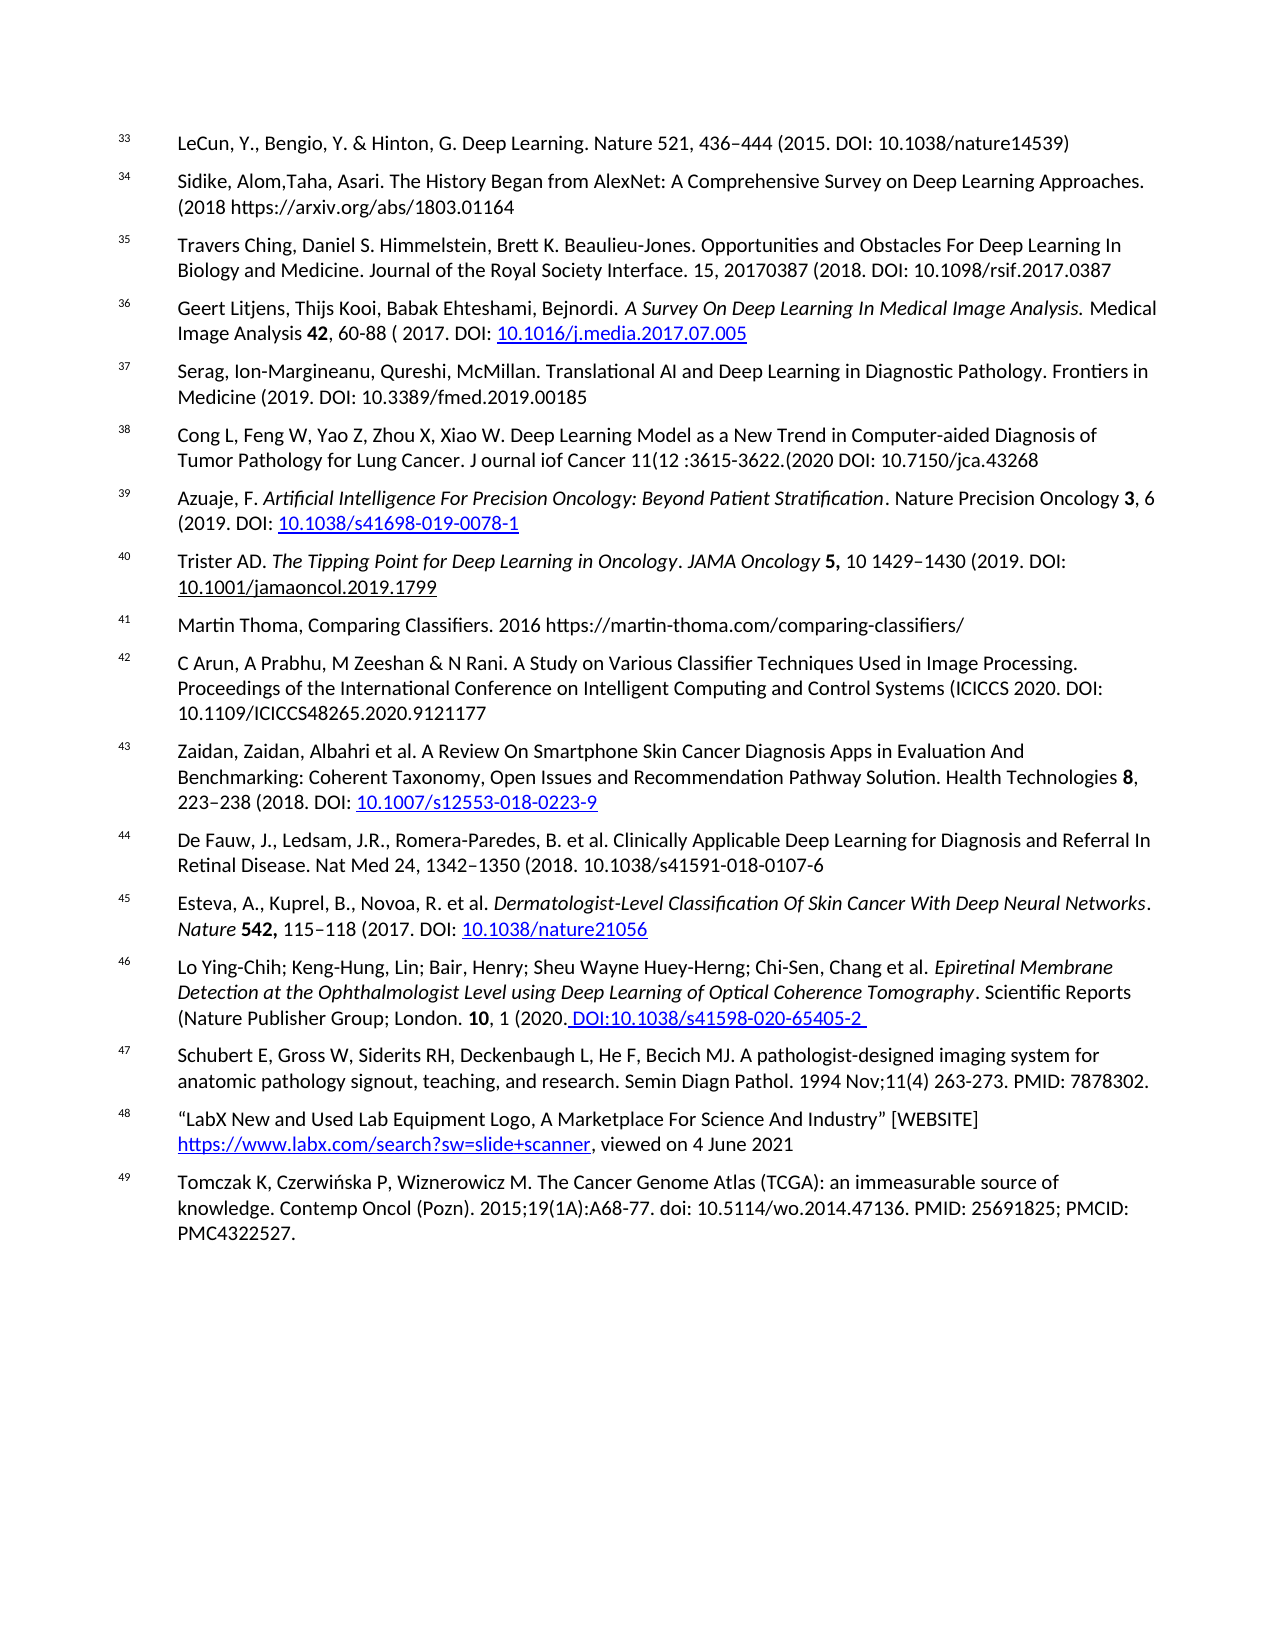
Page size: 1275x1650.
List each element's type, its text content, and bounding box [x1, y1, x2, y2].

text Serag, Ion-Margineanu, Qureshi, McMillan. Translational AI and Deep Learning in Diagnostic Pathology. Frontiers in Medicine (2019. DOI: 10.3389/fmed.2019.00185 [118, 358, 1157, 409]
text Geert Litjens, Thijs Kooi, Babak Ehteshami, Bejnordi. A Survey On Deep Learning In Medical Image Analysis. Medical Image Analysis 42, 60-88 ( 2017. DOI: 10.1016/j.media.2017.07.005 [118, 295, 1157, 346]
text Tomczak K, Czerwińska P, Wiznerowicz M. The Cancer Genome Atlas (TCGA): an immeasurable source of knowledge. Contemp Oncol (Pozn). 2015;19(1A):A68-77. doi: 10.5114/wo.2014.47136. PMID: 25691825; PMCID: PMC4322527. [118, 1169, 1157, 1246]
text Schubert E, Gross W, Siderits RH, Deckenbaugh L, He F, Becich MJ. A pathologist-designed imaging system for anatomic pathology signout, teaching, and research. Semin Diagn Pathol. 1994 Nov;11(4) 263-273. PMID: 7878302. [118, 1043, 1157, 1093]
text Trister AD. The Tipping Point for Deep Learning in Oncology. JAMA Oncology 5, 10 1429–1430 (2019. DOI: 10.1001/jamaoncol.2019.1799 [118, 548, 1157, 599]
text De Fauw, J., Ledsam, J.R., Romera-Paredes, B. et al. Clinically Applicable Deep Learning for Diagnosis and Referral In Retinal Disease. Nat Med 24, 1342–1350 (2018. 10.1038/s41591-018-0107-6 [118, 827, 1157, 878]
text Cong L, Feng W, Yao Z, Zhou X, Xiao W. Deep Learning Model as a New Trend in Computer-aided Diagnosis of Tumor Pathology for Lung Cancer. J ournal iof Cancer 11(12 :3615-3622.(2020 DOI: 10.7150/jca.43268 [118, 422, 1157, 473]
text C Arun, A Prabhu, M Zeeshan & N Rani. A Study on Various Classifier Techniques Used in Image Processing. Proceedings of the International Conference on Intelligent Computing and Control Systems (ICICCS 2020. DOI: 10.1109/ICICCS48265.2020.9121177 [118, 650, 1157, 726]
text Lo Ying-Chih; Keng-Hung, Lin; Bair, Henry; Sheu Wayne Huey-Herng; Chi-Sen, Chang et al. Epiretinal Membrane Detection at the Ophthalmologist Level using Deep Learning of Optical Coherence Tomography. Scientific Reports (Nature Publisher Group; London. 10, 1 (2020. DOI:10.1038/s41598-020-65405-2 [118, 954, 1157, 1030]
text Martin Thoma, Comparing Classifiers. 2016 https://martin-thoma.com/comparing-classifiers/ [118, 612, 1157, 637]
text “LabX New and Used Lab Equipment Logo, A Marketplace For Science And Industry” [WEBSITE] https://www.labx.com/search?sw=slide+scanner, viewed on 4 June 2021 [118, 1106, 1157, 1157]
text Esteva, A., Kuprel, B., Novoa, R. et al. Dermatologist-Level Classification Of Skin Cancer With Deep Neural Networks. Nature 542, 115–118 (2017. DOI: 10.1038/nature21056 [118, 891, 1157, 941]
text LeCun, Y., Bengio, Y. & Hinton, G. Deep Learning. Nature 521, 436–444 (2015. DOI: 10.1038/nature14539) [118, 131, 1157, 156]
text Sidike, Alom,Taha, Asari. The History Began from AlexNet: A Comprehensive Survey on Deep Learning Approaches. (2018 https://arxiv.org/abs/1803.01164 [118, 168, 1157, 219]
text Travers Ching, Daniel S. Himmelstein, Brett K. Beaulieu-Jones. Opportunities and Obstacles For Deep Learning In Biology and Medicine. Journal of the Royal Society Interface. 15, 20170387 (2018. DOI: 10.1098/rsif.2017.0387 [118, 232, 1157, 283]
text Zaidan, Zaidan, Albahri et al. A Review On Smartphone Skin Cancer Diagnosis Apps in Evaluation And Benchmarking: Coherent Taxonomy, Open Issues and Recommendation Pathway Solution. Health Technologies 8, 223–238 (2018. DOI: 10.1007/s12553-018-0223-9 [118, 738, 1157, 815]
text Azuaje, F. Artificial Intelligence For Precision Oncology: Beyond Patient Stratification. Nature Precision Oncology 3, 6 (2019. DOI: 10.1038/s41698-019-0078-1 [118, 485, 1157, 536]
